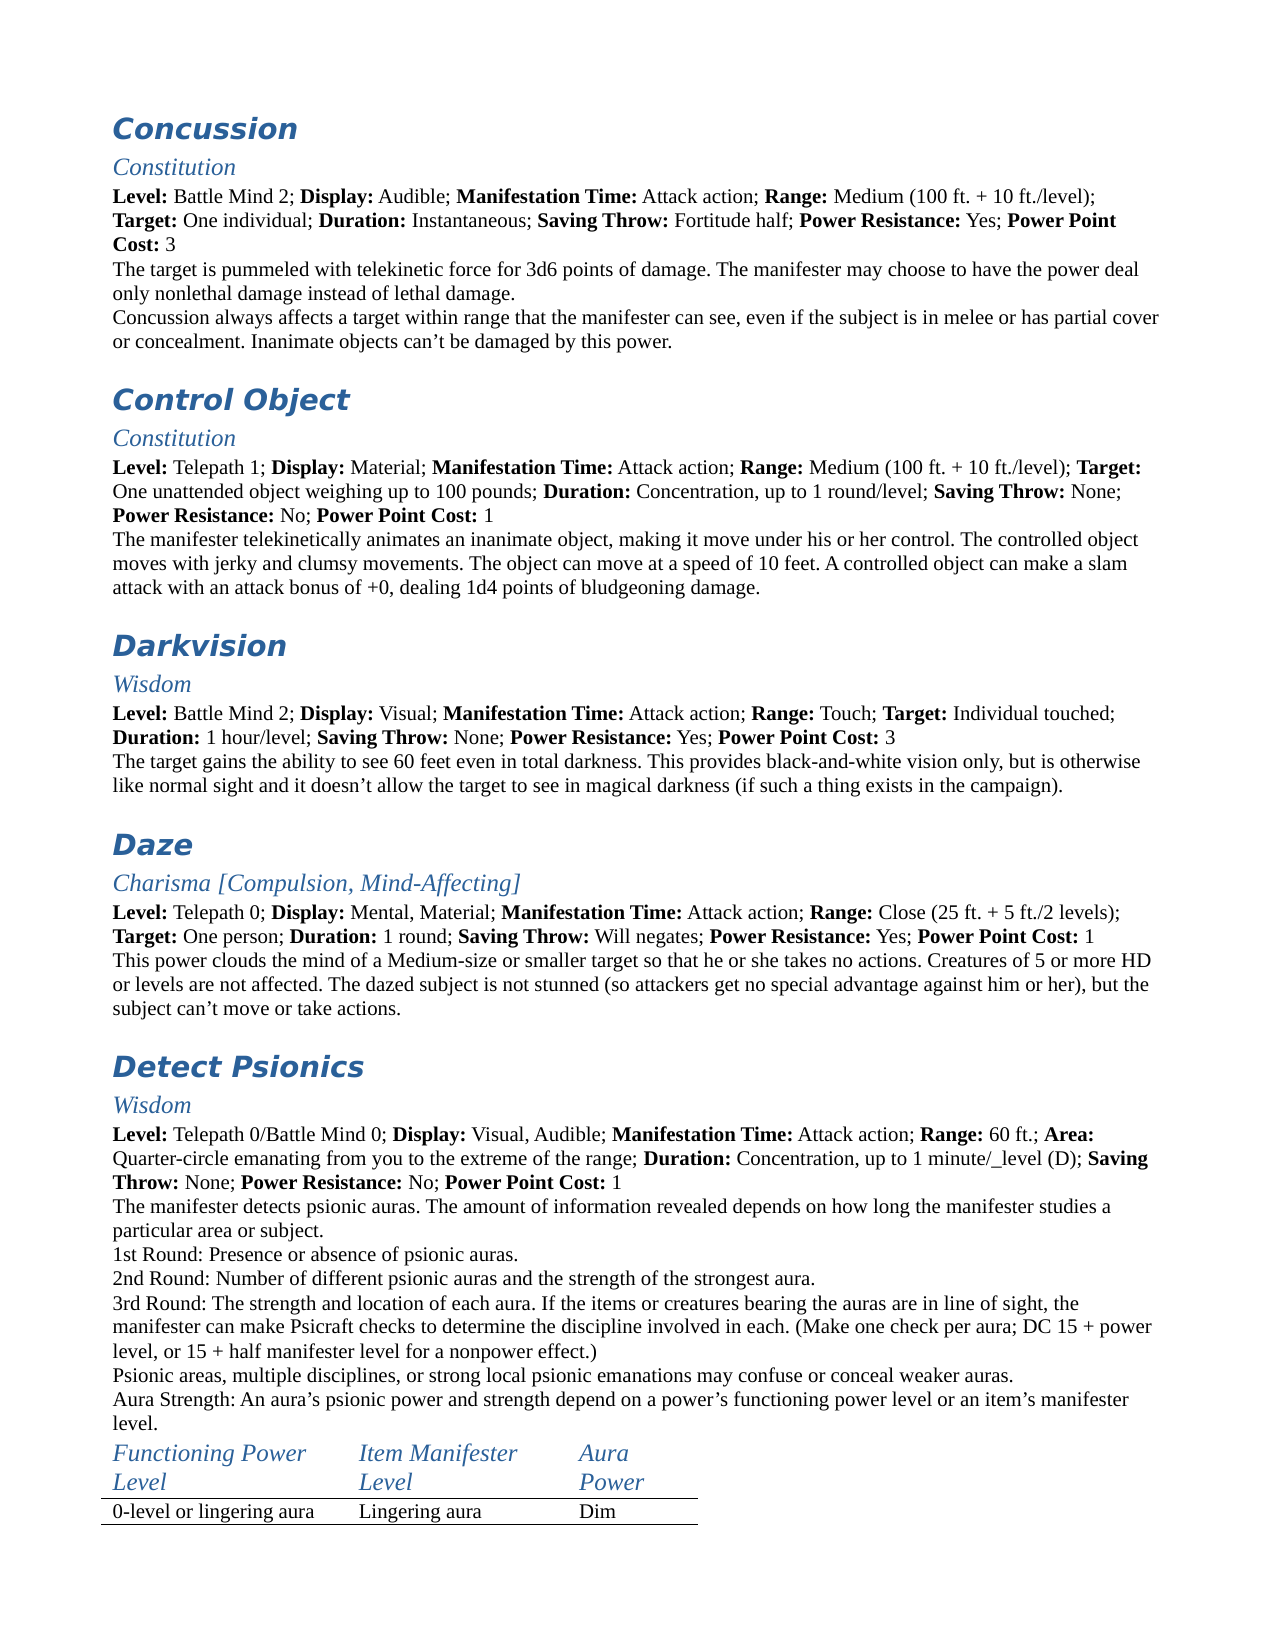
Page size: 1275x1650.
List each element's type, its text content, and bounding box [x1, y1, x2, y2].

text Psionic areas, multiple disciplines, or strong local psionic emanations may confuse or conceal weaker auras. [112, 1363, 1162, 1387]
text Aura Strength: An aura’s psionic power and strength depend on a power’s functioning power level or an item’s manifester level. [112, 1387, 1162, 1435]
table_header Item Manifester Level [347, 1435, 568, 1498]
text Level: Battle Mind 2; Display: Audible; Manifestation Time: Attack action; Range: Medium (100 ft. + 10 ft./level); Target: One individual; Duration: Instantaneous; Saving Throw: Fortitude half; Power Resistance: Yes; Power Point Cost: 3 [112, 184, 1162, 256]
text 1st Round: Presence or absence of psionic auras. [112, 1242, 1162, 1266]
text Concussion always affects a target within range that the manifester can see, even if the subject is in melee or has partial cover or concealment. Inanimate objects can’t be damaged by this power. [112, 304, 1162, 353]
text Level: Telepath 1; Display: Material; Manifestation Time: Attack action; Range: Medium (100 ft. + 10 ft./level); Target: One unattended object weighing up to 100 pounds; Duration: Concentration, up to 1 round/level; Saving Throw: None; Power Resistance: No; Power Point Cost: 1 [112, 455, 1162, 527]
text The target gains the ability to see 60 feet even in total darkness. This provides black-and-white vision only, but is otherwise like normal sight and it doesn’t allow the target to see in magical darkness (if such a thing exists in the campaign). [112, 749, 1162, 797]
subtitle Wisdom [112, 669, 1162, 698]
text 2nd Round: Number of different psionic auras and the strength of the strongest aura. [112, 1266, 1162, 1290]
subtitle Concussion [112, 112, 1162, 146]
text The target is pummeled with telekinetic force for 3d6 points of damage. The manifester may choose to have the power deal only nonlethal damage instead of lethal damage. [112, 256, 1162, 304]
subtitle Charisma [Compulsion, Mind-Affecting] [112, 868, 1162, 897]
subtitle Darkvision [112, 629, 1162, 663]
text The manifester detects psionic auras. The amount of information revealed depends on how long the manifester studies a particular area or subject. [112, 1194, 1162, 1242]
subtitle Constitution [112, 152, 1162, 181]
table_header Functioning Power Level [101, 1435, 347, 1498]
text This power clouds the mind of a Medium-size or smaller target so that he or she takes no actions. Creatures of 5 or more HD or levels are not affected. The dazed subject is not stunned (so attackers get no special advantage against him or her), but the subject can’t move or take actions. [112, 948, 1162, 1020]
text Level: Telepath 0/Battle Mind 0; Display: Visual, Audible; Manifestation Time: Attack action; Range: 60 ft.; Area: Quarter-circle emanating from you to the extreme of the range; Duration: Concentration, up to 1 minute/_level (D); Saving Throw: None; Power Resistance: No; Power Point Cost: 1 [112, 1122, 1162, 1194]
subtitle Constitution [112, 423, 1162, 452]
text The manifester telekinetically animates an inanimate object, making it move under his or her control. The controlled object moves with jerky and clumsy movements. The object can move at a speed of 10 feet. A controlled object can make a slam attack with an attack bonus of +0, dealing 1d4 points of bludgeoning damage. [112, 527, 1162, 599]
text 3rd Round: The strength and location of each aura. If the items or creatures bearing the auras are in line of sight, the manifester can make Psicraft checks to determine the discipline involved in each. (Make one check per aura; DC 15 + power level, or 15 + half manifester level for a nonpower effect.) [112, 1290, 1162, 1363]
subtitle Control Object [112, 383, 1162, 417]
subtitle Wisdom [112, 1090, 1162, 1119]
subtitle Daze [112, 828, 1162, 862]
table_cell 0-level or lingering aura [101, 1499, 347, 1523]
text Level: Battle Mind 2; Display: Visual; Manifestation Time: Attack action; Range: Touch; Target: Individual touched; Duration: 1 hour/level; Saving Throw: None; Power Resistance: Yes; Power Point Cost: 3 [112, 701, 1162, 749]
text Level: Telepath 0; Display: Mental, Material; Manifestation Time: Attack action; Range: Close (25 ft. + 5 ft./2 levels); Target: One person; Duration: 1 round; Saving Throw: Will negates; Power Resistance: Yes; Power Point Cost: 1 [112, 899, 1162, 948]
table_cell Dim [568, 1499, 698, 1523]
table_header Aura Power [568, 1435, 698, 1498]
table_cell Lingering aura [347, 1499, 568, 1523]
subtitle Detect Psionics [112, 1050, 1162, 1084]
